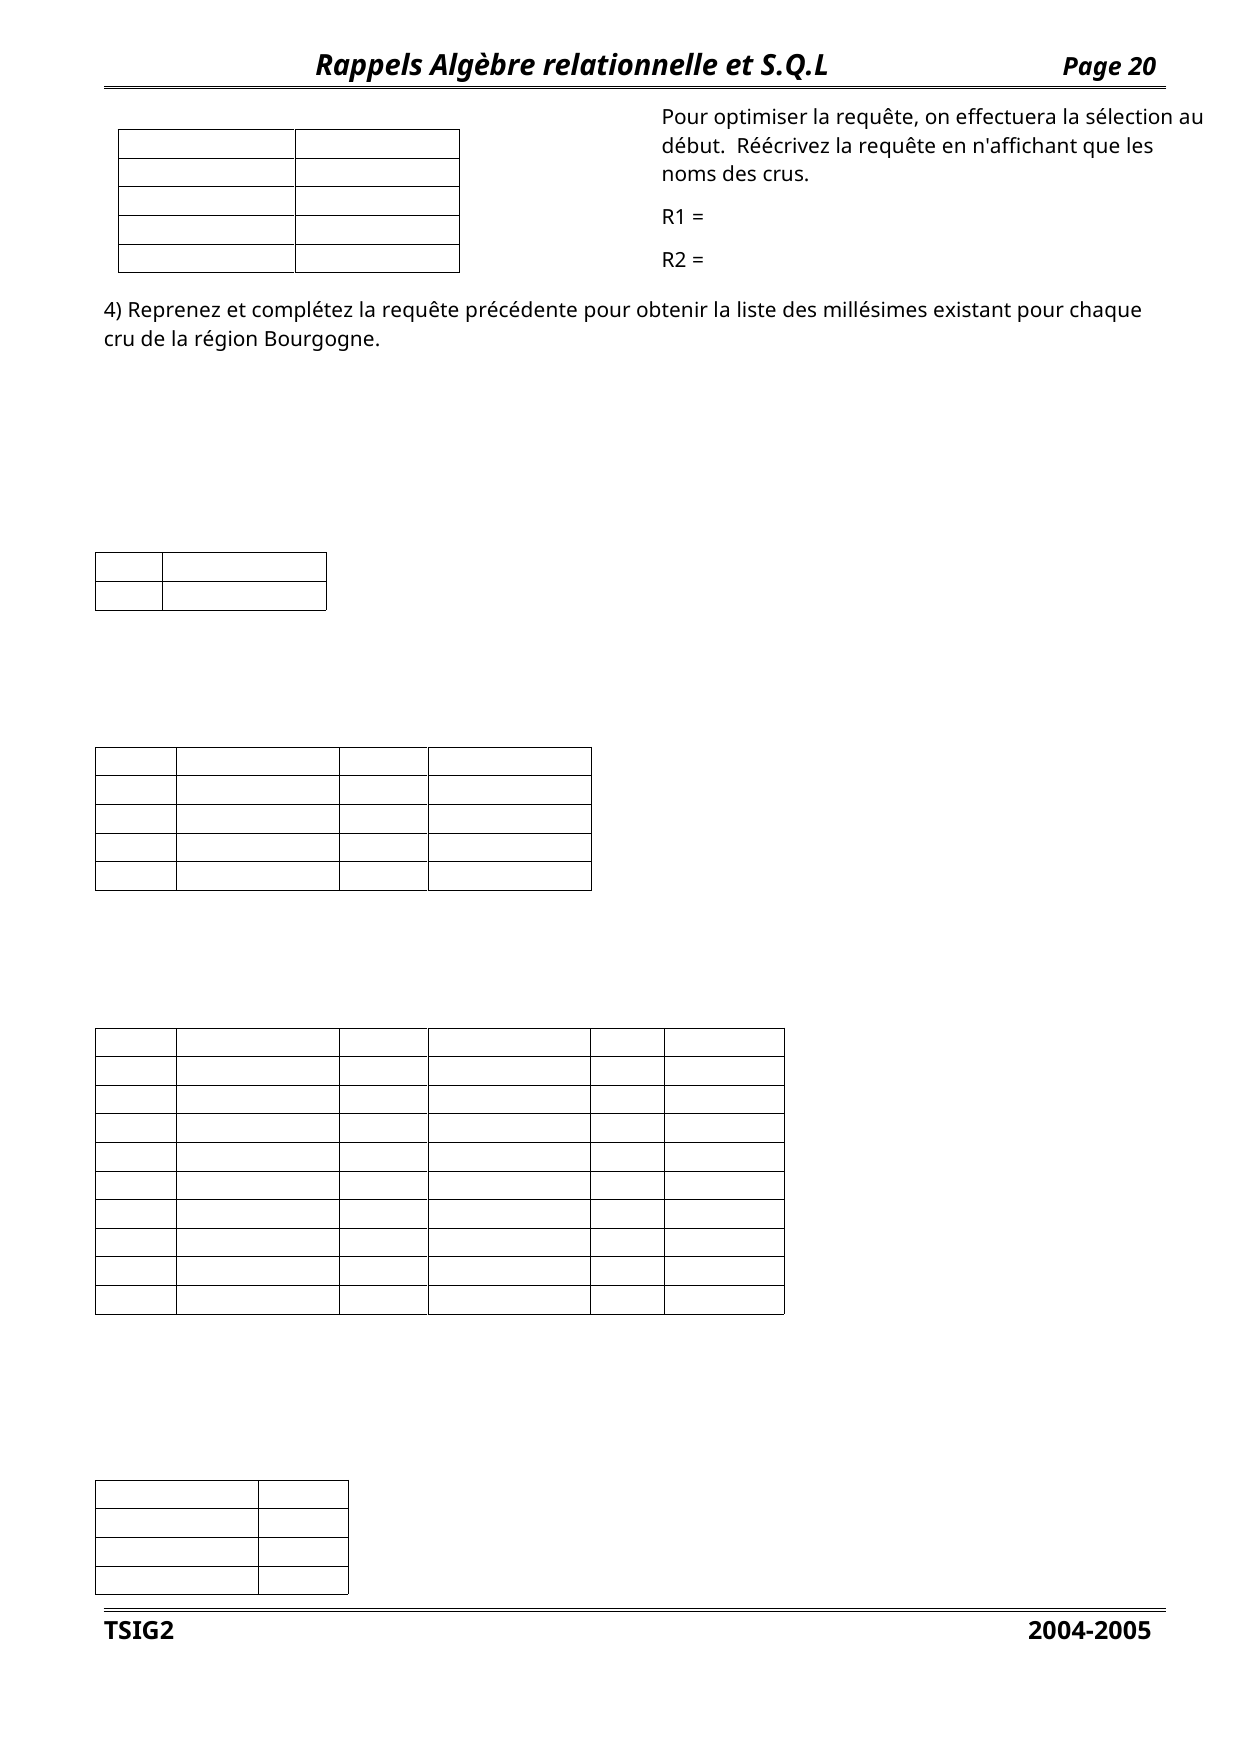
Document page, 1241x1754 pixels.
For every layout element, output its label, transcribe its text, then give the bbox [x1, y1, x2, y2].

table_cell [96, 862, 176, 890]
table_cell [665, 1114, 784, 1142]
table_cell [96, 1114, 176, 1142]
text Pour optimiser la requête, on effectuera la sélection au début. Réécrivez la requête en n'affichant que les noms des crus. [661, 102, 1213, 188]
table_cell [177, 1257, 339, 1285]
table_cell [177, 1172, 339, 1199]
table_cell [591, 1257, 664, 1285]
table_cell [340, 1143, 427, 1171]
table_cell [591, 1286, 664, 1314]
table_header [591, 1029, 664, 1056]
table_cell [665, 1057, 784, 1085]
table_cell [429, 1257, 590, 1285]
table_cell [340, 1229, 427, 1256]
table_cell [340, 1086, 427, 1113]
table_cell [665, 1286, 784, 1314]
table_header [340, 1029, 427, 1056]
table_cell [96, 776, 176, 804]
table_cell [177, 1229, 339, 1256]
table_cell [259, 1509, 348, 1537]
table_cell [96, 1086, 176, 1113]
table_cell [429, 1114, 590, 1142]
table_cell [119, 216, 294, 244]
table_cell [96, 1143, 176, 1171]
text 4) Reprenez et complétez la requête précédente pour obtenir la liste des millésimes existant pour chaque cru de la région Bourgogne. [103, 295, 1166, 352]
table_cell [96, 1257, 176, 1285]
table_cell [665, 1172, 784, 1199]
table_cell [429, 1057, 590, 1085]
table_header [96, 1481, 258, 1508]
table_cell [96, 1057, 176, 1085]
table_cell [177, 1057, 339, 1085]
table_cell [96, 1172, 176, 1199]
table_header [96, 748, 176, 775]
table_cell [340, 1200, 427, 1228]
table_cell [665, 1086, 784, 1113]
table_cell [429, 834, 591, 861]
table_cell [96, 582, 162, 610]
table_cell [340, 805, 427, 833]
table_cell [665, 1257, 784, 1285]
table_cell [340, 1057, 427, 1085]
table_cell [177, 1114, 339, 1142]
table_cell [96, 1509, 258, 1537]
table_cell [591, 1057, 664, 1085]
table_cell [96, 1567, 258, 1594]
table_cell [96, 1229, 176, 1256]
table_cell [119, 187, 294, 215]
table_header [163, 553, 326, 581]
table_cell [177, 1086, 339, 1113]
table_cell [177, 862, 339, 890]
table_cell [177, 1286, 339, 1314]
table_cell [591, 1086, 664, 1113]
table_cell [296, 159, 459, 186]
table_cell [340, 776, 427, 804]
table_cell [429, 1143, 590, 1171]
table_cell [259, 1567, 348, 1594]
table_cell [96, 1286, 176, 1314]
table_header [177, 1029, 339, 1056]
table_cell [429, 1086, 590, 1113]
table_header [340, 748, 427, 775]
table_header [259, 1481, 348, 1508]
text R1 = [661, 202, 1213, 231]
table_cell [96, 834, 176, 861]
table_cell [429, 805, 591, 833]
table_cell [429, 776, 591, 804]
table_cell [96, 1200, 176, 1228]
table_cell [429, 1172, 590, 1199]
table_cell [119, 245, 294, 272]
table_cell [340, 1286, 427, 1314]
text R2 = [661, 245, 1213, 273]
table_cell [591, 1114, 664, 1142]
table_cell [96, 805, 176, 833]
table_cell [591, 1200, 664, 1228]
table_cell [429, 862, 591, 890]
table_cell [119, 159, 294, 186]
table_cell [177, 1200, 339, 1228]
table_header [119, 130, 294, 158]
table_cell [340, 862, 427, 890]
table_cell [296, 245, 459, 272]
table_cell [340, 1172, 427, 1199]
table_cell [665, 1229, 784, 1256]
table_cell [96, 1538, 258, 1566]
table_cell [429, 1200, 590, 1228]
table_cell [296, 187, 459, 215]
table_cell [665, 1200, 784, 1228]
table_cell [259, 1538, 348, 1566]
table_cell [429, 1286, 590, 1314]
table_cell [163, 582, 326, 610]
table_cell [340, 1114, 427, 1142]
table_cell [429, 1229, 590, 1256]
table_cell [296, 216, 459, 244]
table_header [96, 553, 162, 581]
table_header [665, 1029, 784, 1056]
table_cell [177, 834, 339, 861]
table_cell [591, 1229, 664, 1256]
table_header [177, 748, 339, 775]
table_cell [177, 1143, 339, 1171]
table_header [296, 130, 459, 158]
table_header [429, 748, 591, 775]
table_cell [340, 834, 427, 861]
table_cell [665, 1143, 784, 1171]
table_cell [340, 1257, 427, 1285]
table_cell [591, 1143, 664, 1171]
table_cell [177, 805, 339, 833]
table_header [96, 1029, 176, 1056]
table_header [429, 1029, 590, 1056]
table_cell [177, 776, 339, 804]
table_cell [591, 1172, 664, 1199]
